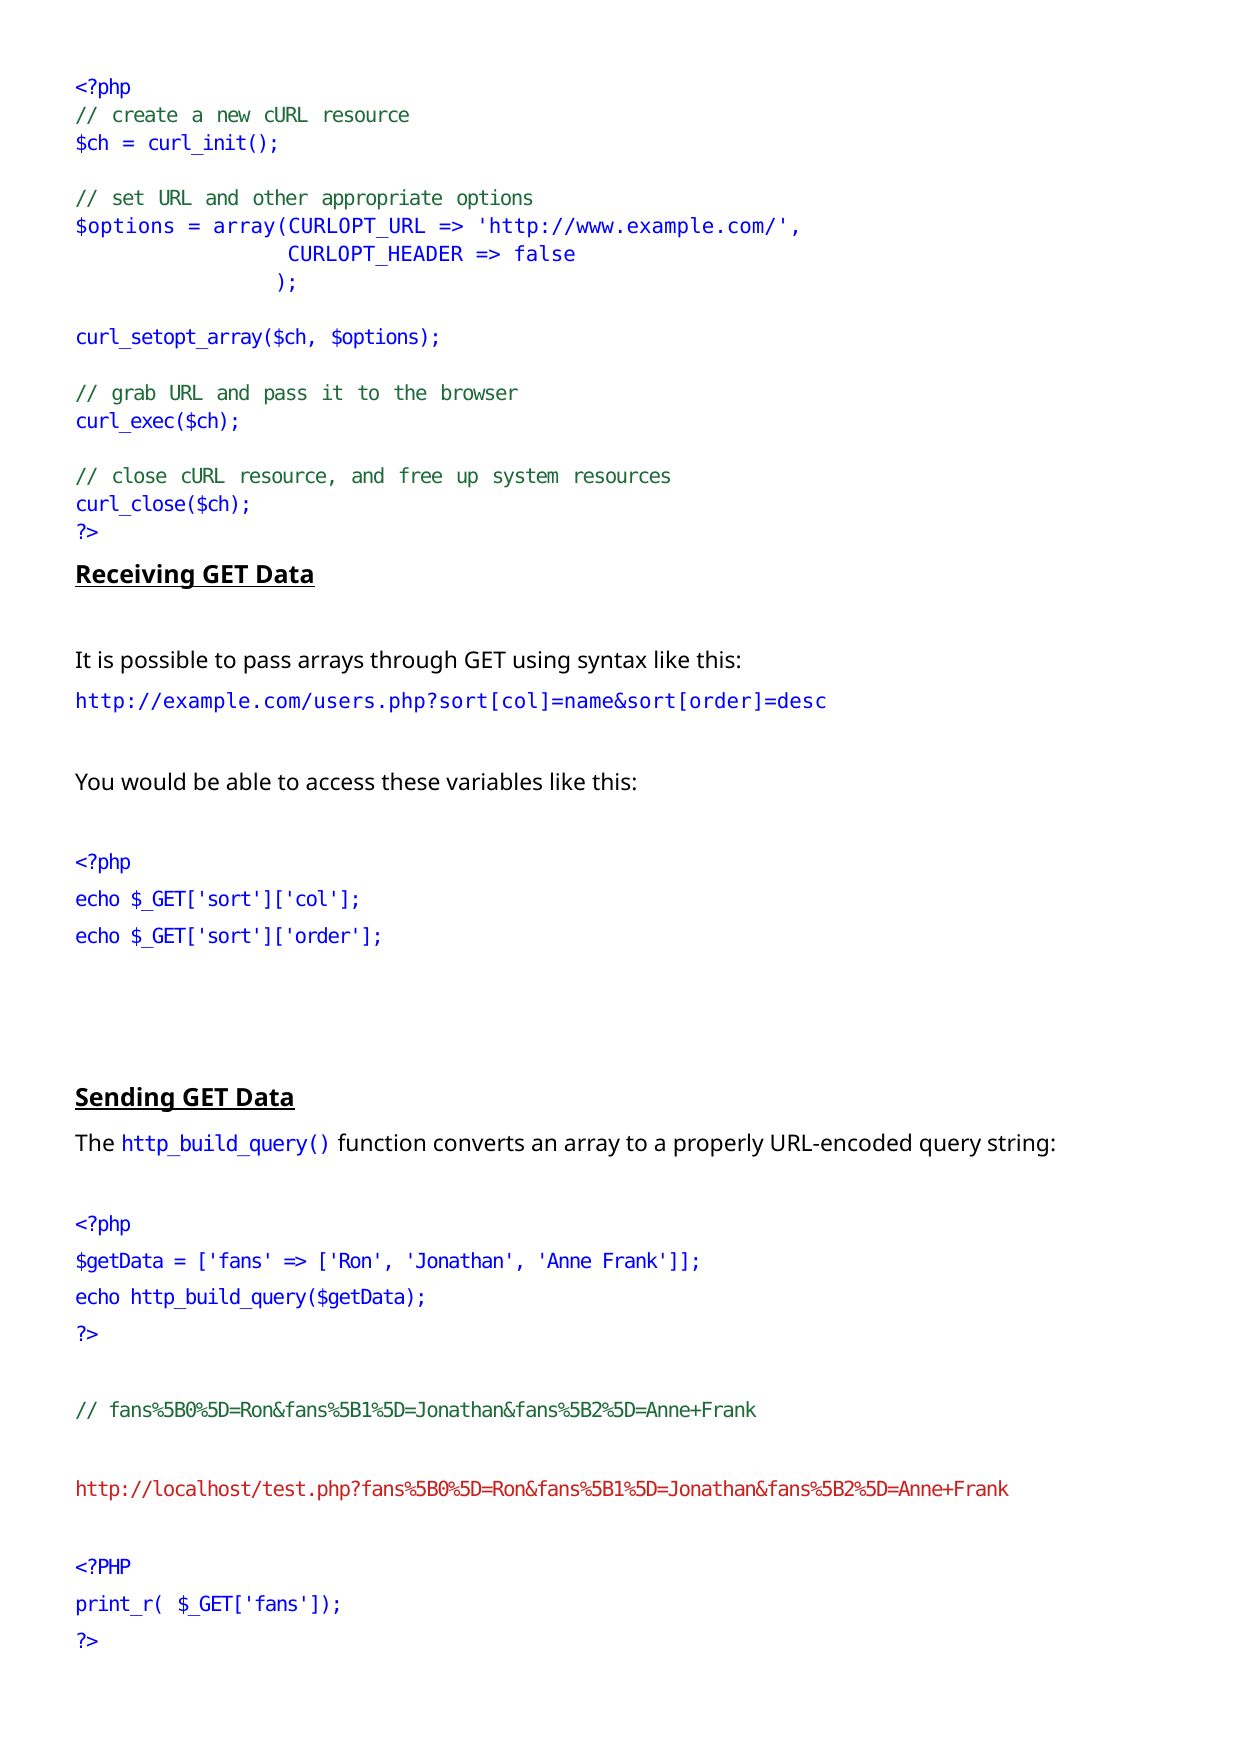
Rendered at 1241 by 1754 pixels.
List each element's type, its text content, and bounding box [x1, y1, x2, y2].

text The http_build_query() function converts an array to a properly URL-encoded query string: [75, 1127, 1166, 1159]
text echo $_GET['sort']['order']; [75, 924, 1166, 948]
text It is possible to pass arrays through GET using syntax like this: [75, 644, 1166, 676]
text print_r( $_GET['fans']); [75, 1592, 1166, 1616]
text You would be able to access these variables like this: [75, 766, 1166, 797]
text <?php // create a new cURL resource $ch = curl_init(); // set URL and other appropriate options $options = array(CURLOPT_URL => 'http://www.example.com/', CURLOPT_HEADER => false ); curl_setopt_array($ch, $options); // grab URL and pass it to the browser curl_exec($ch); // close cURL resource, and free up system resources curl_close($ch); ?> [75, 75, 1166, 544]
text <?php [75, 850, 1166, 874]
text ?> [75, 1629, 1166, 1653]
text echo http_build_query($getData); [75, 1285, 1166, 1310]
text <?PHP [75, 1555, 1166, 1579]
text ?> [75, 1322, 1166, 1346]
text echo $_GET['sort']['col']; [75, 887, 1166, 911]
text $getData = ['fans' => ['Ron', 'Jonathan', 'Anne Frank']]; [75, 1249, 1166, 1273]
text Receiving GET Data [75, 557, 1166, 591]
text http://localhost/test.php?fans%5B0%5D=Ron&fans%5B1%5D=Jonathan&fans%5B2%5D=Anne+Frank [75, 1477, 1166, 1501]
text http://example.com/users.php?sort[col]=name&sort[order]=desc [75, 689, 1166, 714]
text <?php [75, 1212, 1166, 1236]
text Sending GET Data [75, 1079, 1166, 1113]
text // fans%5B0%5D=Ron&fans%5B1%5D=Jonathan&fans%5B2%5D=Anne+Frank [75, 1398, 1166, 1423]
